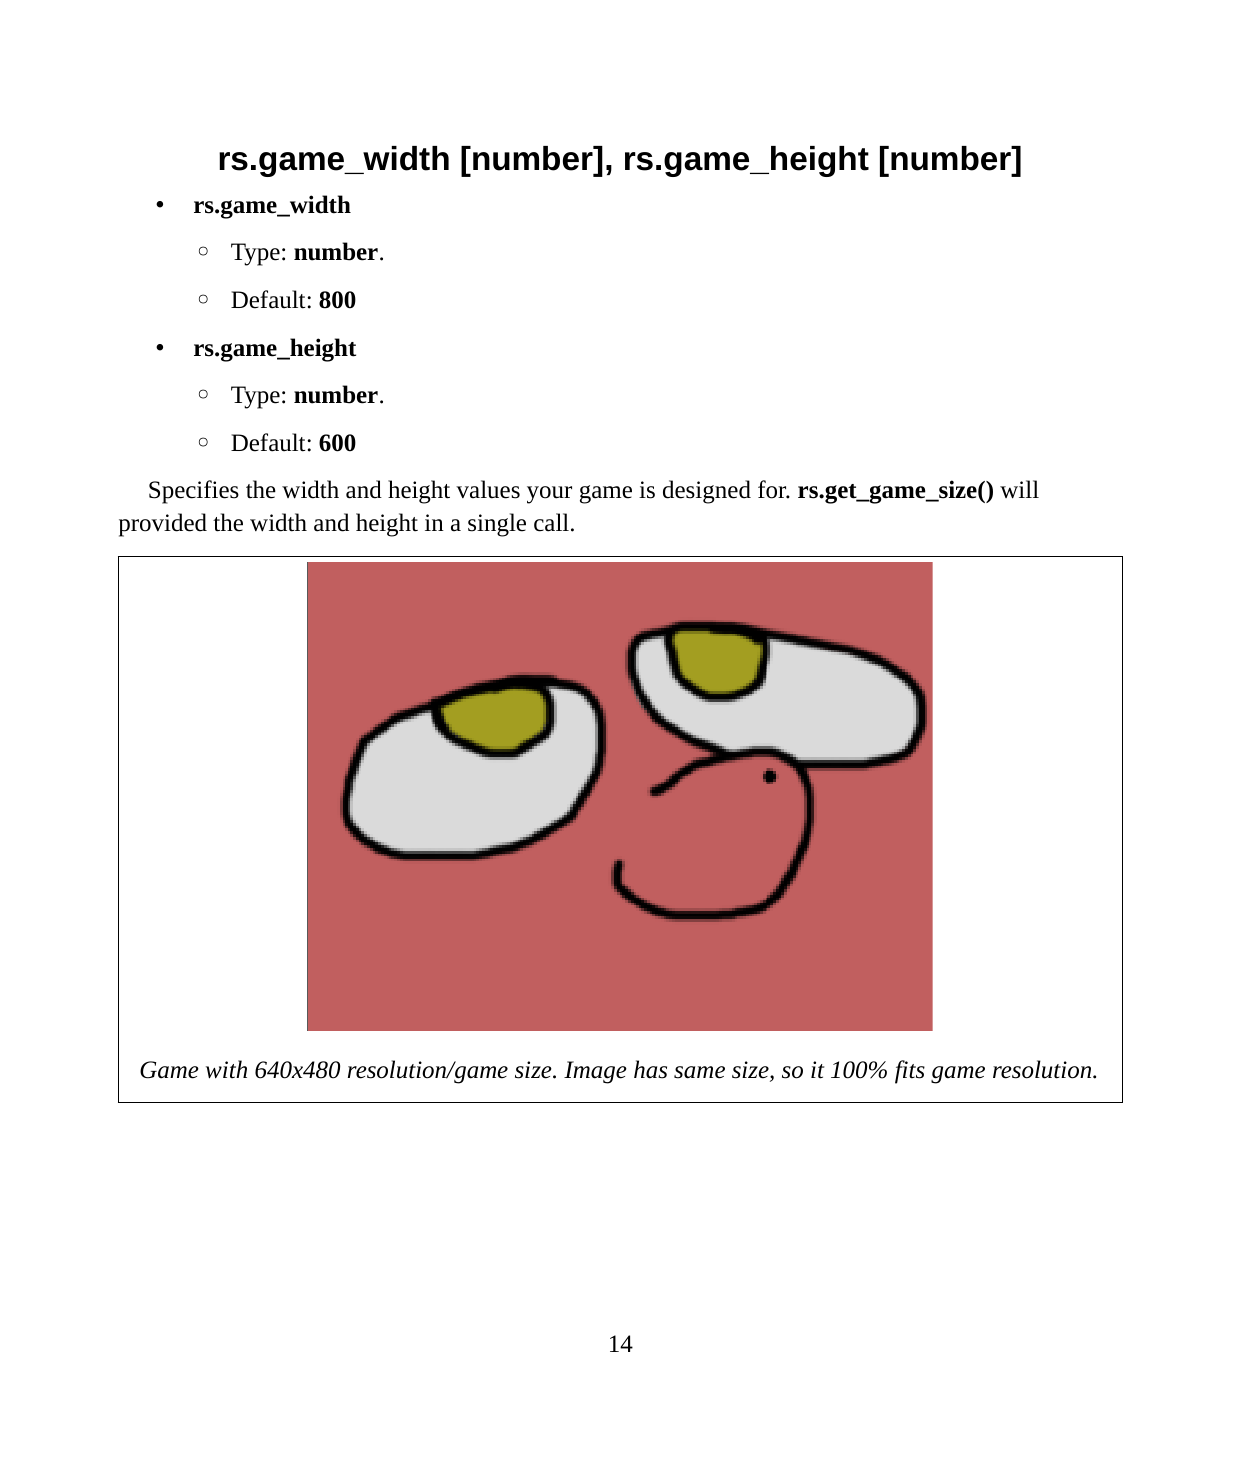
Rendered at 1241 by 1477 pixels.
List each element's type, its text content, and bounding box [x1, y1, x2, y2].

table_cell Game with 640x480 resolution/game size. Image has same size, so it 100% fits game resolution. [119, 1037, 1122, 1102]
text Specifies the width and height values your game is designed for. rs.get_game_size() will provided the width and height in a single call. [118, 476, 1122, 537]
list Default: 600 [193, 428, 1122, 457]
list Type: number. [193, 237, 1122, 266]
table_header [119, 557, 1122, 1037]
list rs.game_width [156, 190, 1122, 219]
list Type: number. [193, 380, 1122, 409]
list rs.game_height [156, 333, 1122, 361]
subtitle rs.game_width [number], rs.game_height [number] [118, 139, 1122, 177]
picture [307, 562, 933, 1031]
list Default: 800 [193, 285, 1122, 314]
